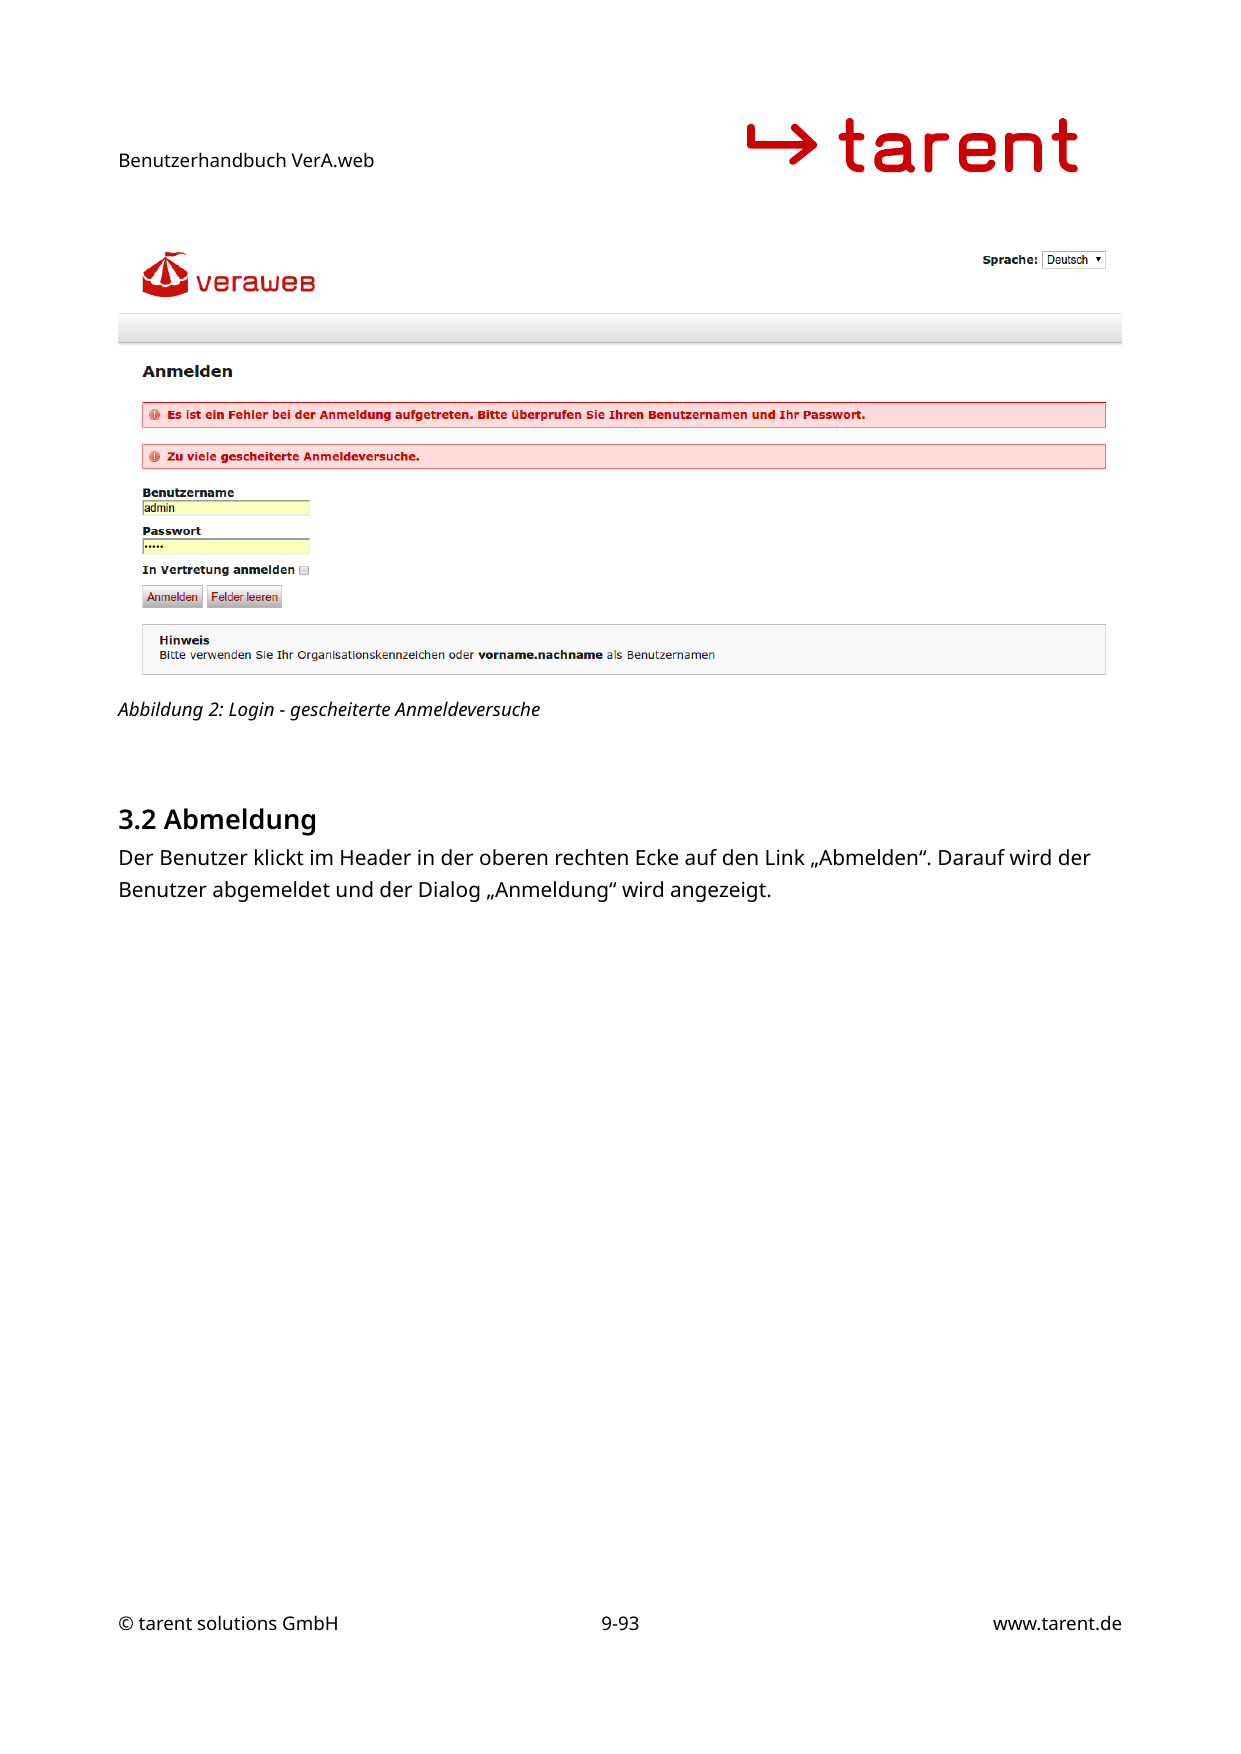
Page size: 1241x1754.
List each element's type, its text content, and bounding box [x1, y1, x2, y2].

picture [118, 244, 1122, 693]
subtitle Abmeldung [118, 800, 1122, 837]
text Abbildung 2: Login - gescheiterte Anmeldeversuche [118, 693, 1122, 722]
text Der Benutzer klickt im Header in der oberen rechten Ecke auf den Link „Abmelden“. Darauf wird der Benutzer abgemeldet und der Dialog „Anmeldung“ wird angezeigt. [118, 843, 1122, 904]
